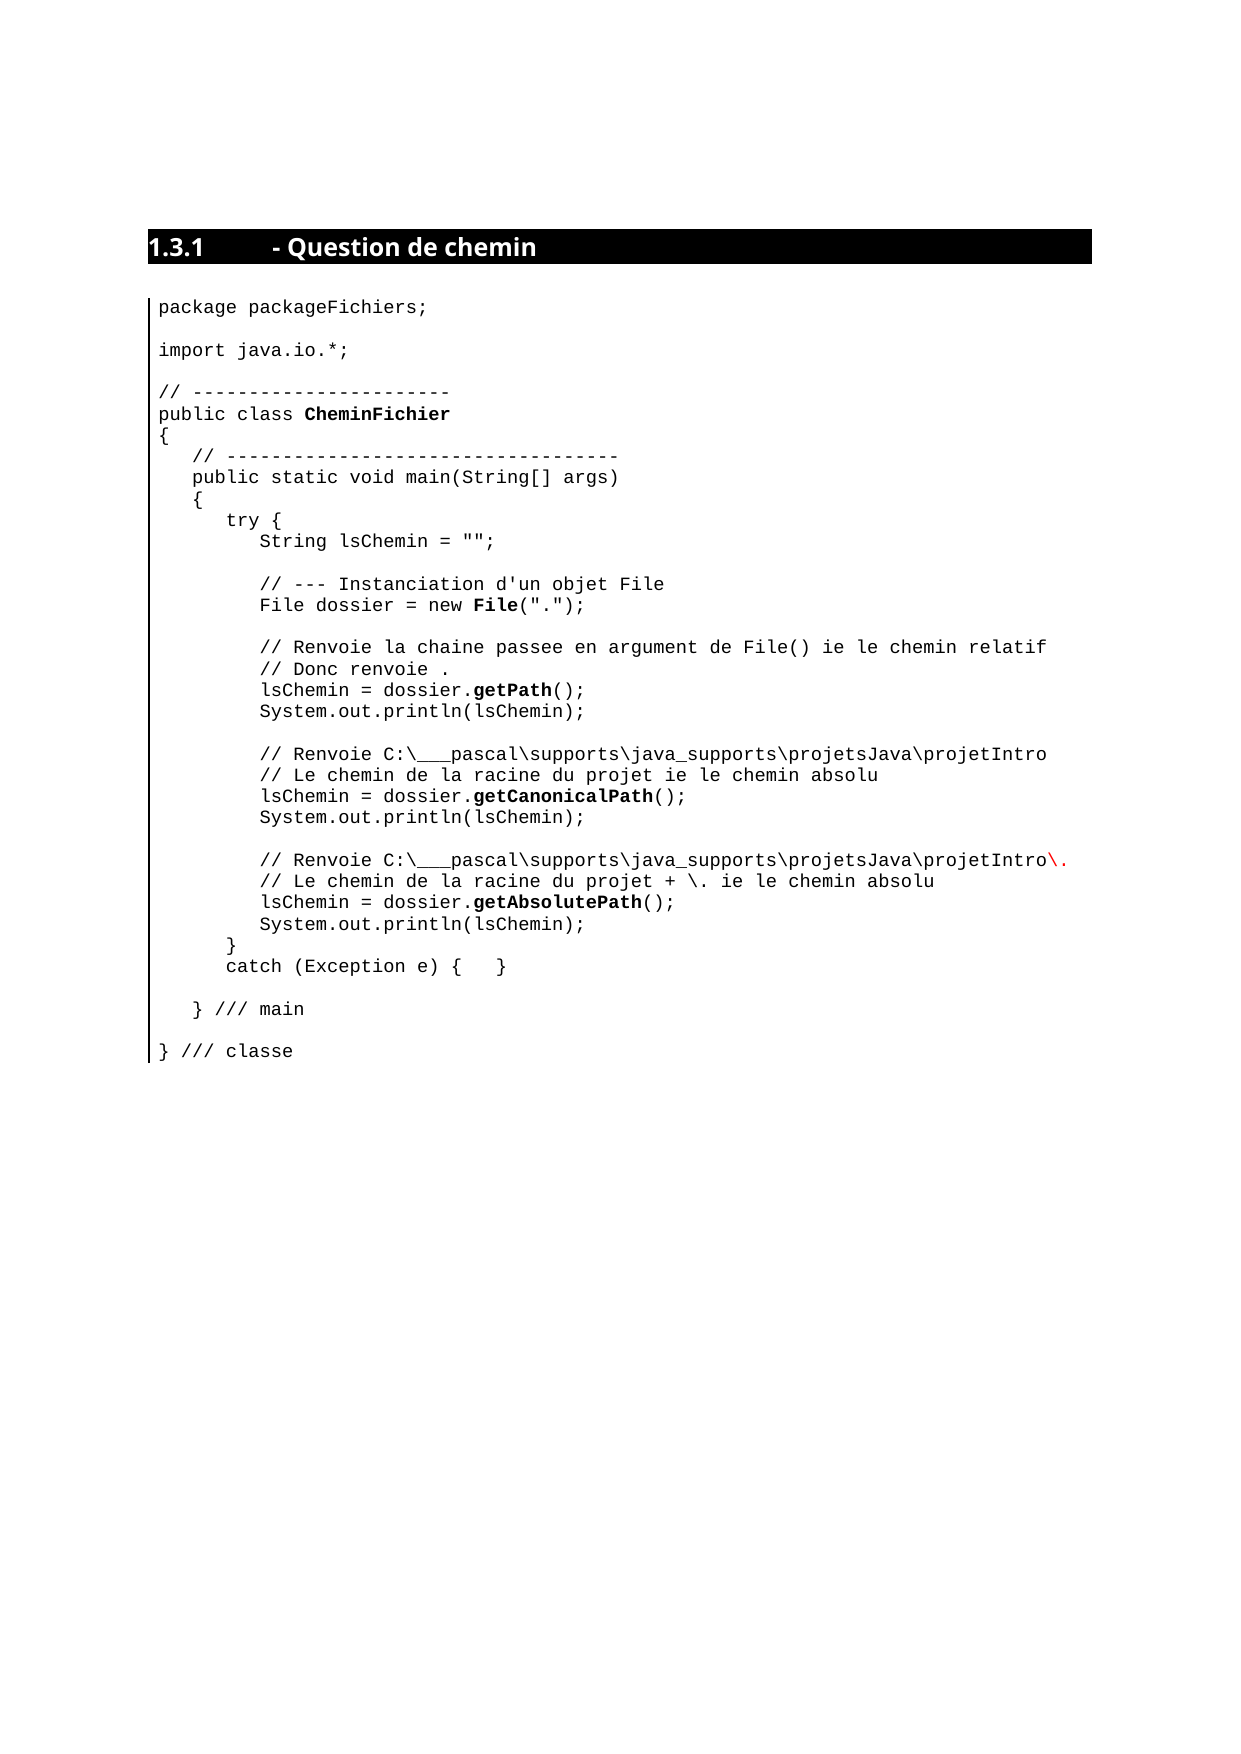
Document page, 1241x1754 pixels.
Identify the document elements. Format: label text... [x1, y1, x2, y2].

text // Renvoie C:\___pascal\supports\java_supports\projetsJava\projetIntro [150, 744, 1092, 766]
text try { [150, 511, 1092, 532]
text catch (Exception e) { } [150, 957, 1092, 978]
text lsChemin = dossier.getCanonicalPath(); [150, 787, 1092, 808]
text package packageFichiers; [150, 298, 1092, 319]
text lsChemin = dossier.getAbsolutePath(); [150, 893, 1092, 914]
text System.out.println(lsChemin); [150, 702, 1092, 723]
text public static void main(String[] args) [150, 468, 1092, 489]
text public class CheminFichier [150, 404, 1092, 426]
text File dossier = new File("."); [150, 596, 1092, 617]
text System.out.println(lsChemin); [150, 914, 1092, 936]
text // Le chemin de la racine du projet ie le chemin absolu [150, 766, 1092, 787]
text // Le chemin de la racine du projet + \. ie le chemin absolu [150, 872, 1092, 893]
text lsChemin = dossier.getPath(); [150, 681, 1092, 702]
text // --- Instanciation d'un objet File [150, 574, 1092, 596]
text // ----------------------- [150, 383, 1092, 404]
text // Renvoie la chaine passee en argument de File() ie le chemin relatif [150, 638, 1092, 659]
text { [150, 489, 1092, 511]
subtitle - Question de chemin [148, 229, 1092, 264]
text // ----------------------------------- [150, 447, 1092, 468]
text // Renvoie C:\___pascal\supports\java_supports\projetsJava\projetIntro\. [150, 851, 1092, 872]
text } /// classe [150, 1042, 1092, 1063]
text { [150, 426, 1092, 447]
text // Donc renvoie . [150, 659, 1092, 681]
text } /// main [150, 999, 1092, 1021]
text import java.io.*; [150, 341, 1092, 362]
text System.out.println(lsChemin); [150, 808, 1092, 829]
text String lsChemin = ""; [150, 532, 1092, 553]
text } [150, 936, 1092, 957]
